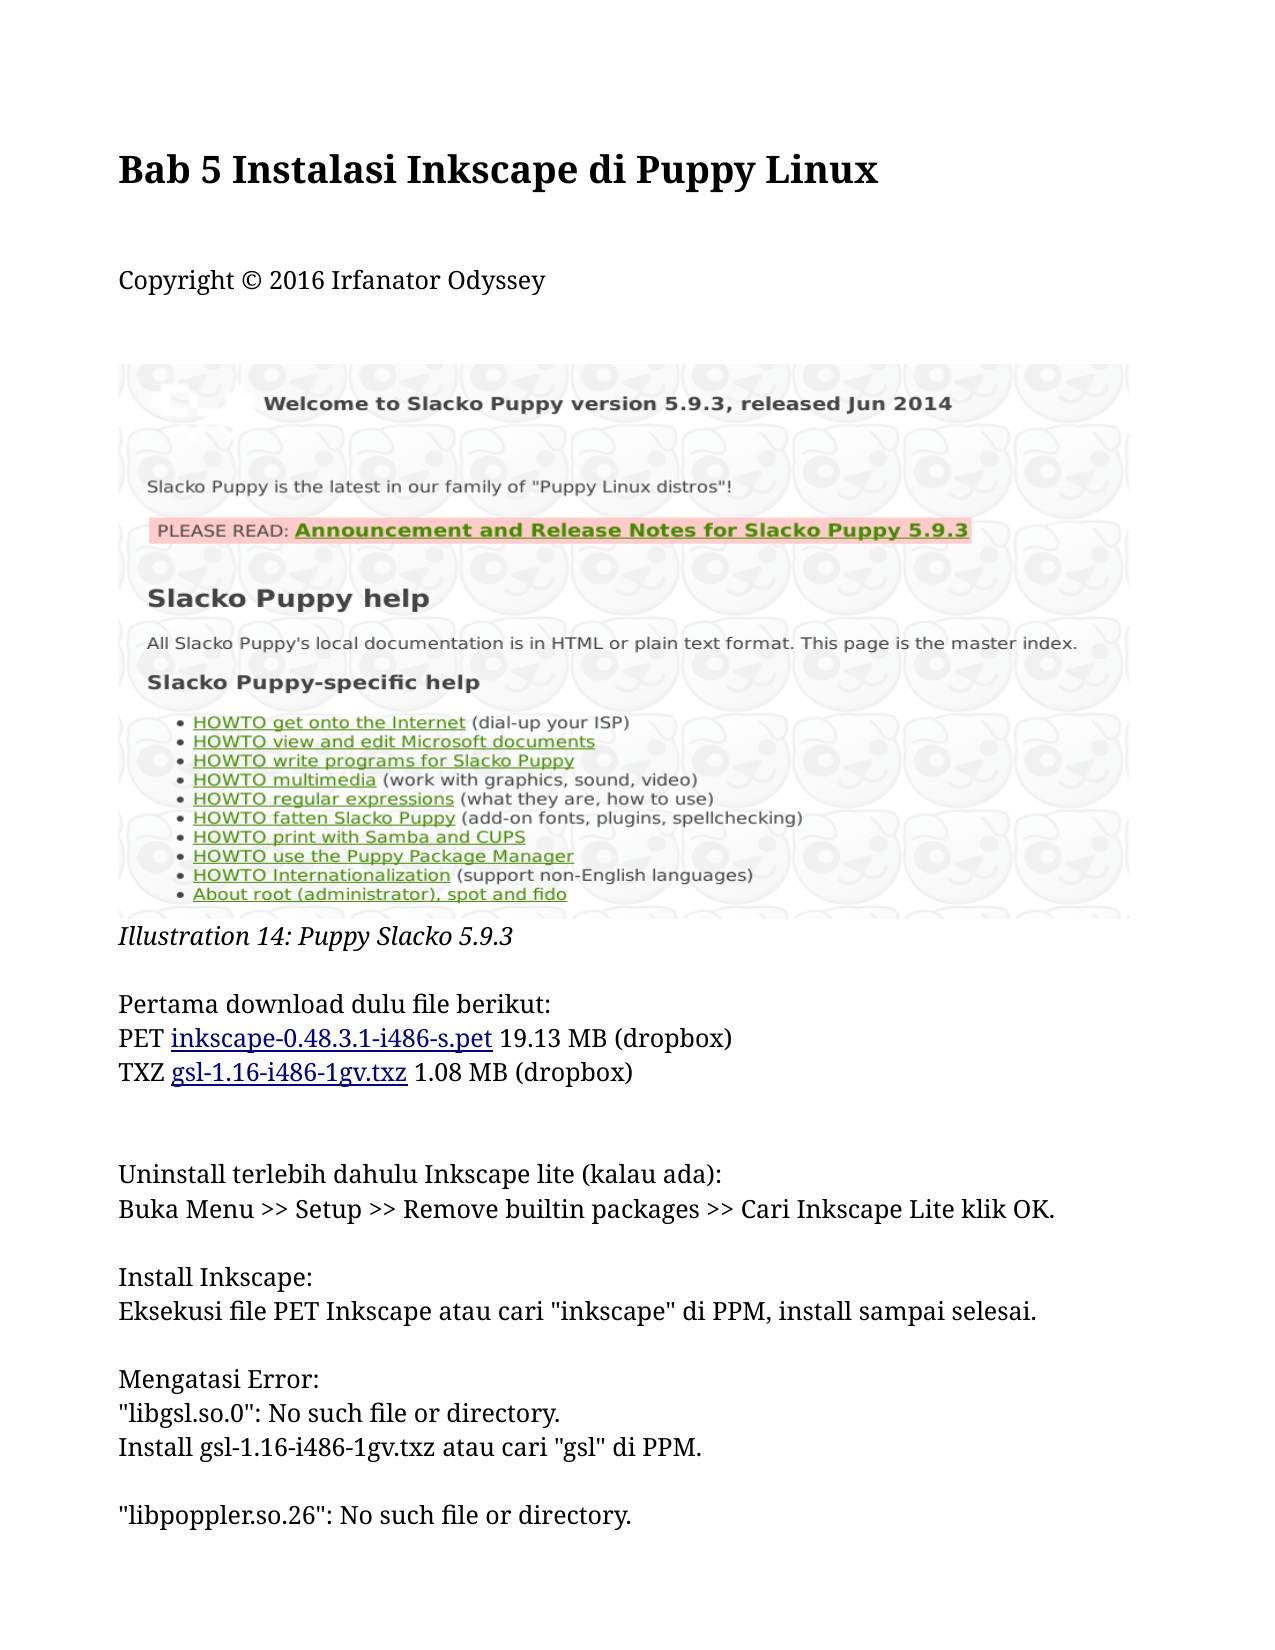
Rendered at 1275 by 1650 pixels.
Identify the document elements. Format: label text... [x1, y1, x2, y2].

text "libgsl.so.0": No such file or directory. [118, 1396, 1157, 1430]
picture [118, 364, 1130, 919]
text Install gsl-1.16-i486-1gv.txz atau cari "gsl" di PPM. [118, 1430, 1157, 1464]
text Pertama download dulu file berikut: [118, 987, 1157, 1021]
text Copyright © 2016 Irfanator Odyssey [118, 263, 1157, 297]
text Eksekusi file PET Inkscape atau cari "inkscape" di PPM, install sampai selesai. [118, 1293, 1157, 1327]
text TXZ gsl-1.16-i486-1gv.txz 1.08 MB (dropbox) [118, 1055, 1157, 1089]
text Buka Menu >> Setup >> Remove builtin packages >> Cari Inkscape Lite klik OK. [118, 1191, 1157, 1225]
text "libpoppler.so.26": No such file or directory. [118, 1498, 1157, 1532]
text PET inkscape-0.48.3.1-i486-s.pet 19.13 MB (dropbox) [118, 1021, 1157, 1055]
text Illustration 14: Puppy Slacko 5.9.3 [118, 919, 1129, 953]
text Uninstall terlebih dahulu Inkscape lite (kalau ada): [118, 1157, 1157, 1191]
subtitle Bab 5 Instalasi Inkscape di Puppy Linux [118, 143, 1157, 195]
text Mengatasi Error: [118, 1362, 1157, 1396]
text Install Inkscape: [118, 1259, 1157, 1293]
